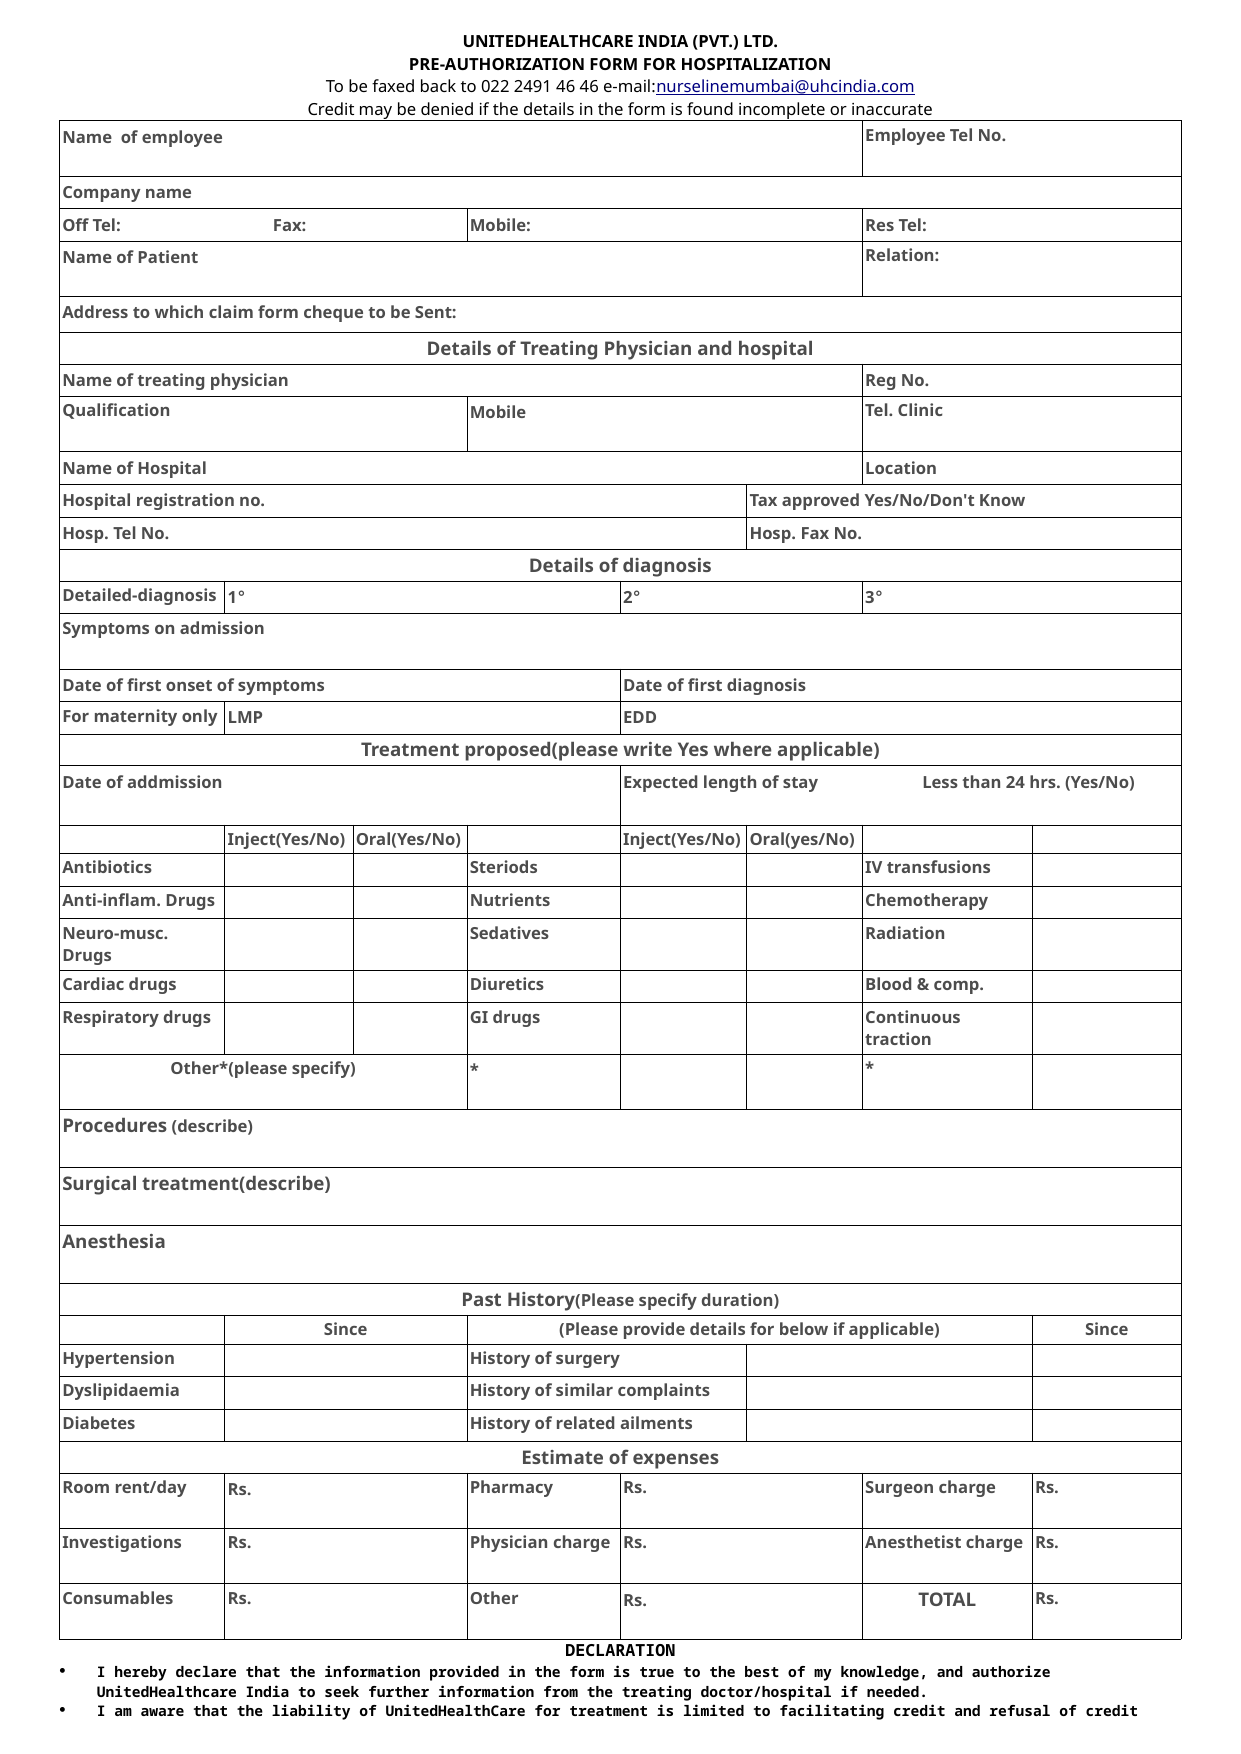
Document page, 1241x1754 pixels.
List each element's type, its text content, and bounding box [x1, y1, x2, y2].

table_cell [1033, 854, 1181, 886]
table_cell Anti-inflam. Drugs [60, 887, 224, 918]
table_cell Sedatives [468, 919, 620, 970]
table_cell History of surgery [468, 1345, 746, 1376]
table_cell Anesthetist charge [863, 1529, 1032, 1583]
table_cell Expected length of stayLess than 24 hrs. (Yes/No) [621, 766, 1181, 824]
table_cell Since [1033, 1316, 1181, 1343]
table_cell Pharmacy [468, 1474, 620, 1528]
table_cell [225, 971, 353, 1002]
table_cell Inject(Yes/No) [621, 826, 746, 853]
table_cell Oral(yes/No) [747, 826, 862, 853]
table_cell [225, 1377, 467, 1409]
table_cell Details of diagnosis [60, 550, 1181, 581]
table_cell Nutrients [468, 887, 620, 918]
table_cell Off Tel: Fax: [60, 209, 467, 241]
table_cell Procedures (describe) [60, 1110, 1181, 1167]
table_cell Physician charge [468, 1529, 620, 1583]
table_cell Date of addmission [60, 766, 620, 824]
table_cell Tel. Clinic [863, 397, 1181, 451]
table_cell [354, 971, 467, 1002]
table_cell [621, 854, 746, 886]
list I hereby declare that the information provided in the form is true to the best of my knowledge, and authorize UnitedHealthcare India to seek further information from the treating doctor/hospital if needed. [59, 1661, 1181, 1701]
table_cell TOTAL [863, 1584, 1032, 1639]
table_cell Date of first onset of symptoms [60, 670, 620, 701]
table_cell For maternity only [60, 702, 224, 734]
table_cell Location [863, 452, 1181, 484]
table_cell LMP [225, 702, 620, 734]
table_cell Hypertension [60, 1345, 224, 1376]
table_cell Qualification [60, 397, 467, 451]
table_cell Surgeon charge [863, 1474, 1032, 1528]
table_cell [60, 1316, 224, 1343]
table_cell 3° [863, 582, 1181, 613]
table_cell Details of Treating Physician and hospital [60, 333, 1181, 363]
table_cell [225, 1410, 467, 1441]
table_cell [747, 1345, 1032, 1376]
table_cell Relation: [863, 242, 1181, 296]
table_cell [747, 919, 862, 970]
table_cell [225, 919, 353, 970]
table_cell Steriods [468, 854, 620, 886]
table_cell Date of first diagnosis [621, 670, 1181, 701]
table_cell History of similar complaints [468, 1377, 746, 1409]
table_cell Room rent/day [60, 1474, 224, 1528]
table_cell [747, 1055, 862, 1109]
table_cell Antibiotics [60, 854, 224, 886]
table_cell 2° [621, 582, 862, 613]
table_cell [621, 971, 746, 1002]
table_cell Tax approved Yes/No/Don't Know [747, 485, 1181, 517]
text DECLARATION [59, 1640, 1181, 1661]
table_cell Mobile [468, 397, 862, 451]
table_cell [1033, 971, 1181, 1002]
text PRE-AUTHORIZATION FORM FOR HOSPITALIZATION [59, 52, 1181, 75]
table_cell Reg No. [863, 365, 1181, 396]
table_cell Rs. [225, 1474, 467, 1528]
table_cell [354, 887, 467, 918]
table_cell [60, 826, 224, 853]
table_cell Res Tel: [863, 209, 1181, 241]
text Credit may be denied if the details in the form is found incomplete or inaccurate [59, 98, 1181, 120]
table_cell [225, 854, 353, 886]
table_cell Rs. [225, 1584, 467, 1639]
text To be faxed back to 022 2491 46 46 e-mail:nurselinemumbai@uhcindia.com [59, 75, 1181, 98]
table_cell Hosp. Tel No. [60, 518, 746, 549]
table_cell Surgical treatment(describe) [60, 1168, 1181, 1225]
table_cell Estimate of expenses [60, 1442, 1181, 1473]
table_cell [747, 971, 862, 1002]
table_cell Rs. [1033, 1474, 1181, 1528]
table_cell [354, 919, 467, 970]
table_cell [863, 826, 1032, 853]
table_cell Treatment proposed(please write Yes where applicable) [60, 735, 1181, 765]
table_cell Since [225, 1316, 467, 1343]
table_cell * [468, 1055, 620, 1109]
table_cell [1033, 1345, 1181, 1376]
table_cell [225, 1345, 467, 1376]
table_cell Neuro-musc. Drugs [60, 919, 224, 970]
table_cell [1033, 919, 1181, 970]
table_cell Inject(Yes/No) [225, 826, 353, 853]
table_cell Symptoms on admission [60, 614, 1181, 668]
table_cell (Please provide details for below if applicable) [468, 1316, 1032, 1343]
table_header Name of employee [60, 121, 862, 176]
table_cell Consumables [60, 1584, 224, 1639]
table_cell Blood & comp. [863, 971, 1032, 1002]
table_cell [747, 1377, 1032, 1409]
table_cell Cardiac drugs [60, 971, 224, 1002]
table_cell IV transfusions [863, 854, 1032, 886]
table_cell [1033, 887, 1181, 918]
table_cell [354, 1003, 467, 1054]
table_cell [747, 854, 862, 886]
table_cell Oral(Yes/No) [354, 826, 467, 853]
table_cell GI drugs [468, 1003, 620, 1054]
text UNITEDHEALTHCARE INDIA (PVT.) LTD. [59, 29, 1181, 52]
table_cell [354, 854, 467, 886]
list I am aware that the liability of UnitedHealthCare for treatment is limited to facilitating credit and refusal of credit [59, 1701, 1181, 1721]
table_cell Past History(Please specify duration) [60, 1284, 1181, 1315]
table_cell Rs. [225, 1529, 467, 1583]
table_cell Company name [60, 177, 1181, 208]
table_cell EDD [621, 702, 1181, 734]
table_cell [621, 1003, 746, 1054]
table_cell Rs. [621, 1529, 862, 1583]
table_cell Rs. [621, 1474, 862, 1528]
table_cell Dyslipidaemia [60, 1377, 224, 1409]
table_cell [1033, 1055, 1181, 1109]
table_cell 1° [225, 582, 620, 613]
table_cell [621, 1055, 746, 1109]
table_cell [1033, 1410, 1181, 1441]
table_cell [747, 1410, 1032, 1441]
table_cell Other*(please specify) [60, 1055, 467, 1109]
table_cell Radiation [863, 919, 1032, 970]
table_cell [747, 1003, 862, 1054]
table_cell [621, 919, 746, 970]
table_cell [621, 887, 746, 918]
table_cell Investigations [60, 1529, 224, 1583]
table_cell Name of Hospital [60, 452, 862, 484]
table_cell [747, 887, 862, 918]
table_cell Hosp. Fax No. [747, 518, 1181, 549]
table_cell [1033, 1377, 1181, 1409]
table_cell Rs. [1033, 1584, 1181, 1639]
table_cell * [863, 1055, 1032, 1109]
table_cell Rs. [1033, 1529, 1181, 1583]
table_cell Mobile: [468, 209, 862, 241]
table_cell [1033, 826, 1181, 853]
table_cell Rs. [621, 1584, 862, 1639]
table_cell Name of treating physician [60, 365, 862, 396]
table_cell Name of Patient [60, 242, 862, 296]
table_cell Detailed-diagnosis [60, 582, 224, 613]
table_cell [225, 1003, 353, 1054]
table_cell Address to which claim form cheque to be Sent: [60, 297, 1181, 332]
table_cell [225, 887, 353, 918]
table_cell Respiratory drugs [60, 1003, 224, 1054]
table_cell Hospital registration no. [60, 485, 746, 517]
table_cell Diuretics [468, 971, 620, 1002]
table_header Employee Tel No. [863, 121, 1181, 176]
table_cell [1033, 1003, 1181, 1054]
table_cell Anesthesia [60, 1226, 1181, 1283]
table_cell Other [468, 1584, 620, 1639]
table_cell [468, 826, 620, 853]
table_cell Continuous traction [863, 1003, 1032, 1054]
table_cell Diabetes [60, 1410, 224, 1441]
table_cell History of related ailments [468, 1410, 746, 1441]
table_cell Chemotherapy [863, 887, 1032, 918]
